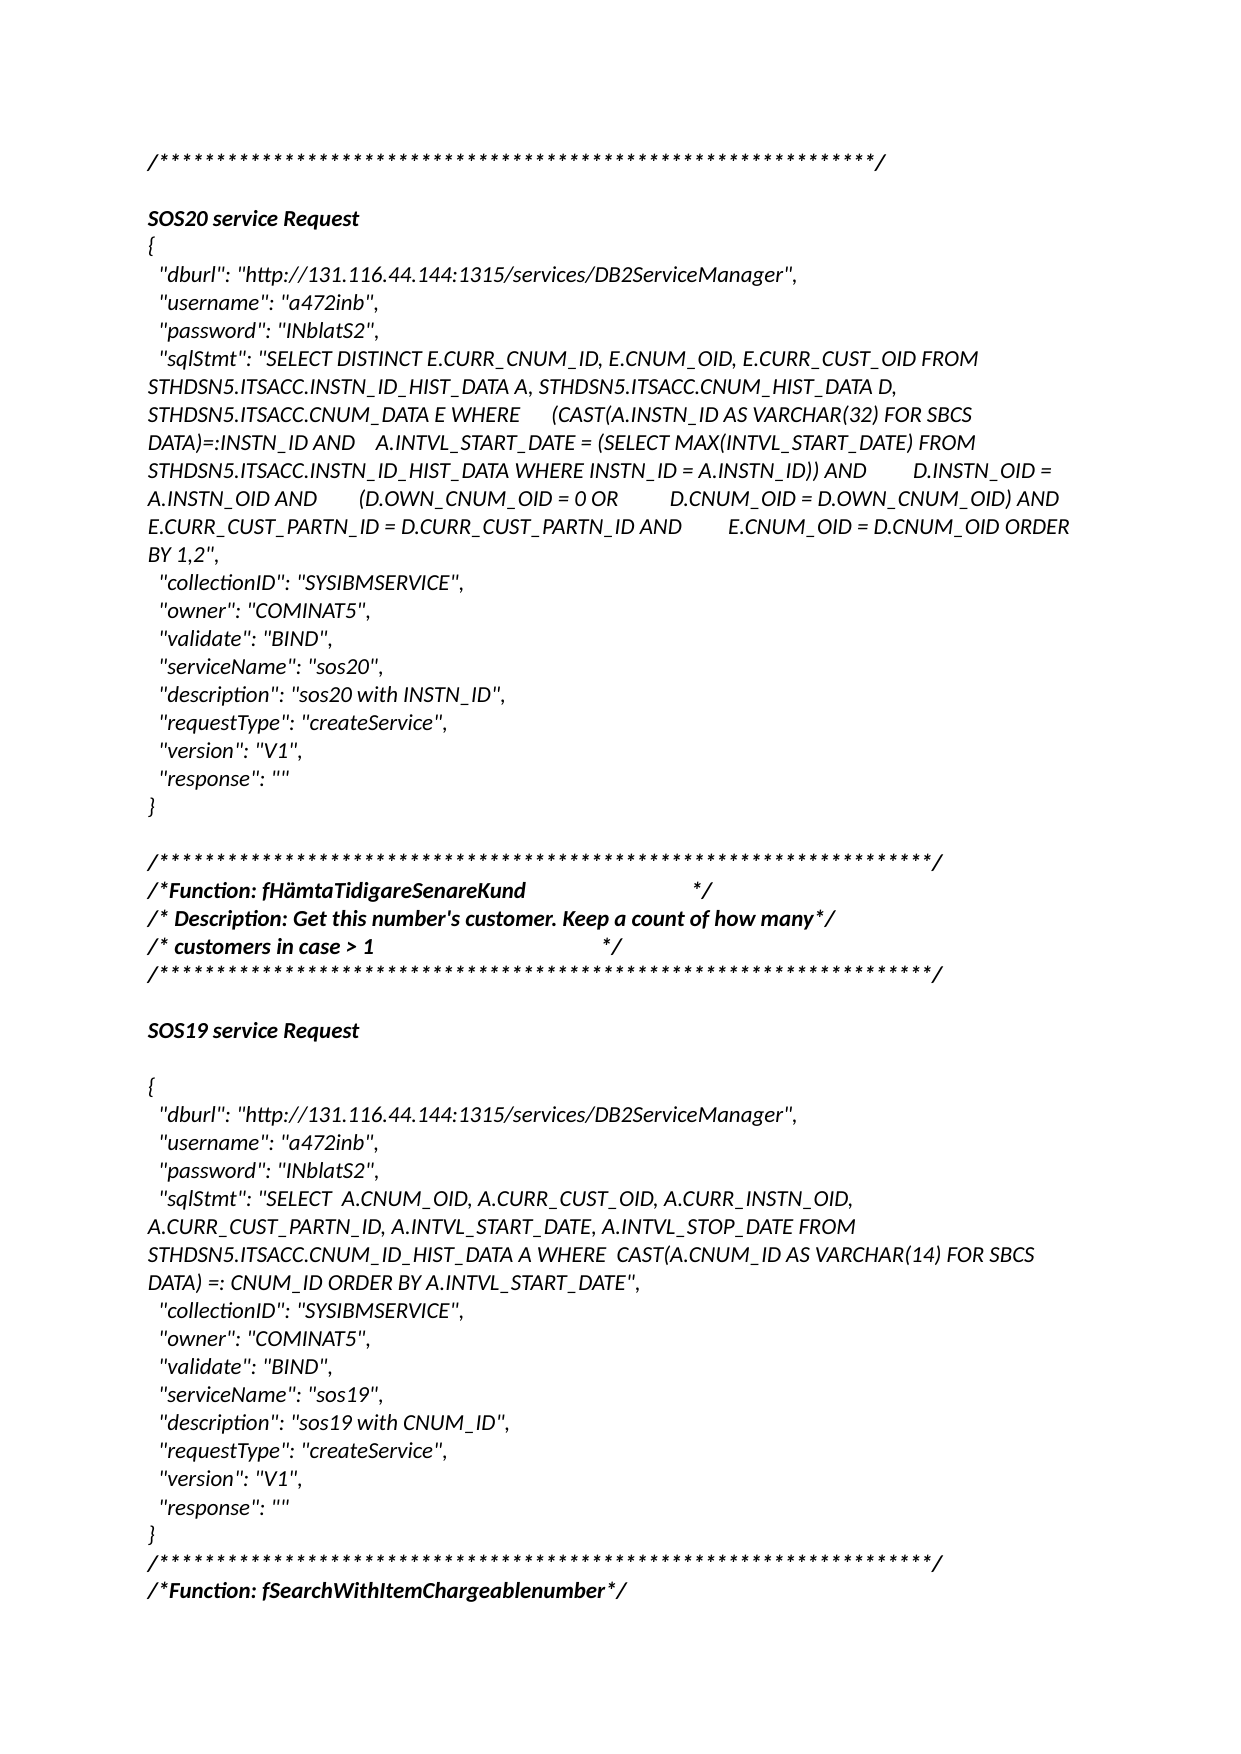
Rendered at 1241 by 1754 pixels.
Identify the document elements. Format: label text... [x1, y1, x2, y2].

text "dburl": "http://131.116.44.144:1315/services/DB2ServiceManager", [148, 260, 1093, 288]
text "description": "sos20 with INSTN_ID", [148, 680, 1093, 708]
text SOS19 service Request [148, 1016, 1093, 1044]
text /* Description: Get this number's customer. Keep a count of how many*/ [148, 904, 1093, 932]
text "version": "V1", [148, 736, 1093, 764]
text /* customers in case > 1 */ [148, 932, 1093, 960]
text { [148, 1072, 1093, 1100]
text "username": "a472inb", [148, 288, 1093, 316]
text "sqlStmt": "SELECT DISTINCT E.CURR_CNUM_ID, E.CNUM_OID, E.CURR_CUST_OID FROM STHDSN5.ITSACC.INSTN_ID_HIST_DATA A, STHDSN5.ITSACC.CNUM_HIST_DATA D, STHDSN5.ITSACC.CNUM_DATA E WHERE (CAST(A.INSTN_ID AS VARCHAR(32) FOR SBCS DATA)=:INSTN_ID AND A.INTVL_START_DATE = (SELECT MAX(INTVL_START_DATE) FROM STHDSN5.ITSACC.INSTN_ID_HIST_DATA WHERE INSTN_ID = A.INSTN_ID)) AND D.INSTN_OID = A.INSTN_OID AND (D.OWN_CNUM_OID = 0 OR D.CNUM_OID = D.OWN_CNUM_OID) AND E.CURR_CUST_PARTN_ID = D.CURR_CUST_PARTN_ID AND E.CNUM_OID = D.CNUM_OID ORDER BY 1,2", [148, 344, 1093, 568]
text /*Function: fSearchWithItemChargeablenumber*/ [148, 1577, 1093, 1605]
text "version": "V1", [148, 1464, 1093, 1493]
text "validate": "BIND", [148, 1352, 1093, 1381]
text SOS20 service Request [148, 204, 1093, 232]
text "username": "a472inb", [148, 1128, 1093, 1156]
text } [148, 792, 1093, 820]
text "collectionID": "SYSIBMSERVICE", [148, 1296, 1093, 1324]
text /***************************************************************/ [148, 148, 1093, 176]
text "serviceName": "sos19", [148, 1381, 1093, 1408]
text "serviceName": "sos20", [148, 652, 1093, 680]
text "response": "" [148, 1493, 1093, 1521]
text "owner": "COMINAT5", [148, 1324, 1093, 1352]
text "validate": "BIND", [148, 624, 1093, 652]
text } [148, 1521, 1093, 1549]
text "requestType": "createService", [148, 708, 1093, 736]
text "collectionID": "SYSIBMSERVICE", [148, 568, 1093, 596]
text "sqlStmt": "SELECT A.CNUM_OID, A.CURR_CUST_OID, A.CURR_INSTN_OID, A.CURR_CUST_PARTN_ID, A.INTVL_START_DATE, A.INTVL_STOP_DATE FROM STHDSN5.ITSACC.CNUM_ID_HIST_DATA A WHERE CAST(A.CNUM_ID AS VARCHAR(14) FOR SBCS DATA) =: CNUM_ID ORDER BY A.INTVL_START_DATE", [148, 1184, 1093, 1296]
text /********************************************************************/ [148, 848, 1093, 876]
text "owner": "COMINAT5", [148, 596, 1093, 624]
text "requestType": "createService", [148, 1437, 1093, 1464]
text { [148, 232, 1093, 260]
text "dburl": "http://131.116.44.144:1315/services/DB2ServiceManager", [148, 1100, 1093, 1128]
text "password": "INblatS2", [148, 1156, 1093, 1184]
text /********************************************************************/ [148, 1549, 1093, 1577]
text "password": "INblatS2", [148, 316, 1093, 344]
text "description": "sos19 with CNUM_ID", [148, 1408, 1093, 1437]
text "response": "" [148, 764, 1093, 792]
text /*Function: fHämtaTidigareSenareKund */ [148, 876, 1093, 904]
text /********************************************************************/ [148, 960, 1093, 988]
